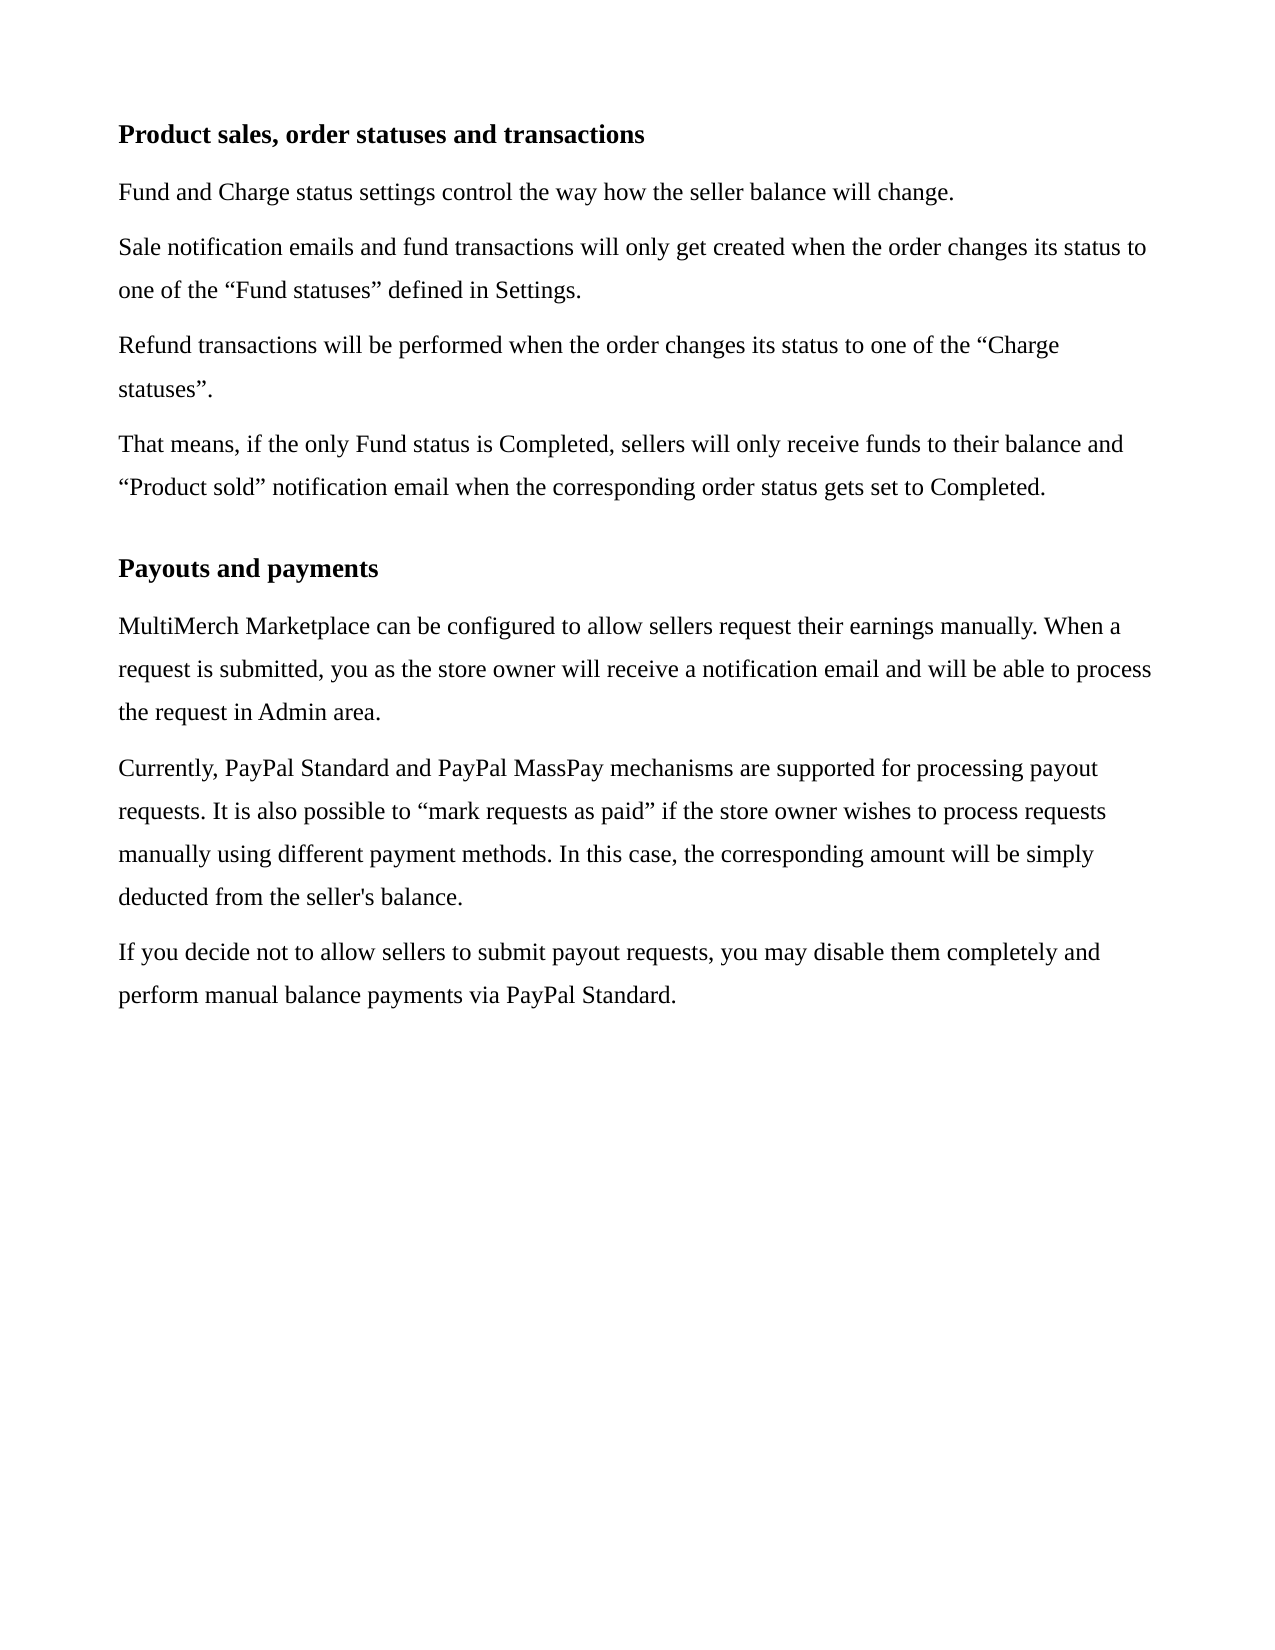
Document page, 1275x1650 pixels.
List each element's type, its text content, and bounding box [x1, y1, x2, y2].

text Currently, PayPal Standard and PayPal MassPay mechanisms are supported for processing payout requests. It is also possible to “mark requests as paid” if the store owner wishes to process requests manually using different payment methods. In this case, the corresponding amount will be simply deducted from the seller's balance. [118, 753, 1157, 911]
text Sale notification emails and fund transactions will only get created when the order changes its status to one of the “Fund statuses” defined in Settings. [118, 232, 1157, 304]
subtitle Product sales, order statuses and transactions [118, 118, 1157, 149]
text That means, if the only Fund status is Completed, sellers will only receive funds to their balance and “Product sold” notification email when the corresponding order status gets set to Completed. [118, 429, 1157, 501]
text If you decide not to allow sellers to submit payout requests, you may disable them completely and perform manual balance payments via PayPal Standard. [118, 937, 1157, 1009]
text Refund transactions will be performed when the order changes its status to one of the “Charge statuses”. [118, 331, 1157, 402]
subtitle Payouts and payments [118, 552, 1157, 583]
text Fund and Charge status settings control the way how the seller balance will change. [118, 177, 1157, 206]
text MultiMerch Marketplace can be configured to allow sellers request their earnings manually. When a request is submitted, you as the store owner will receive a notification email and will be able to process the request in Admin area. [118, 611, 1157, 726]
